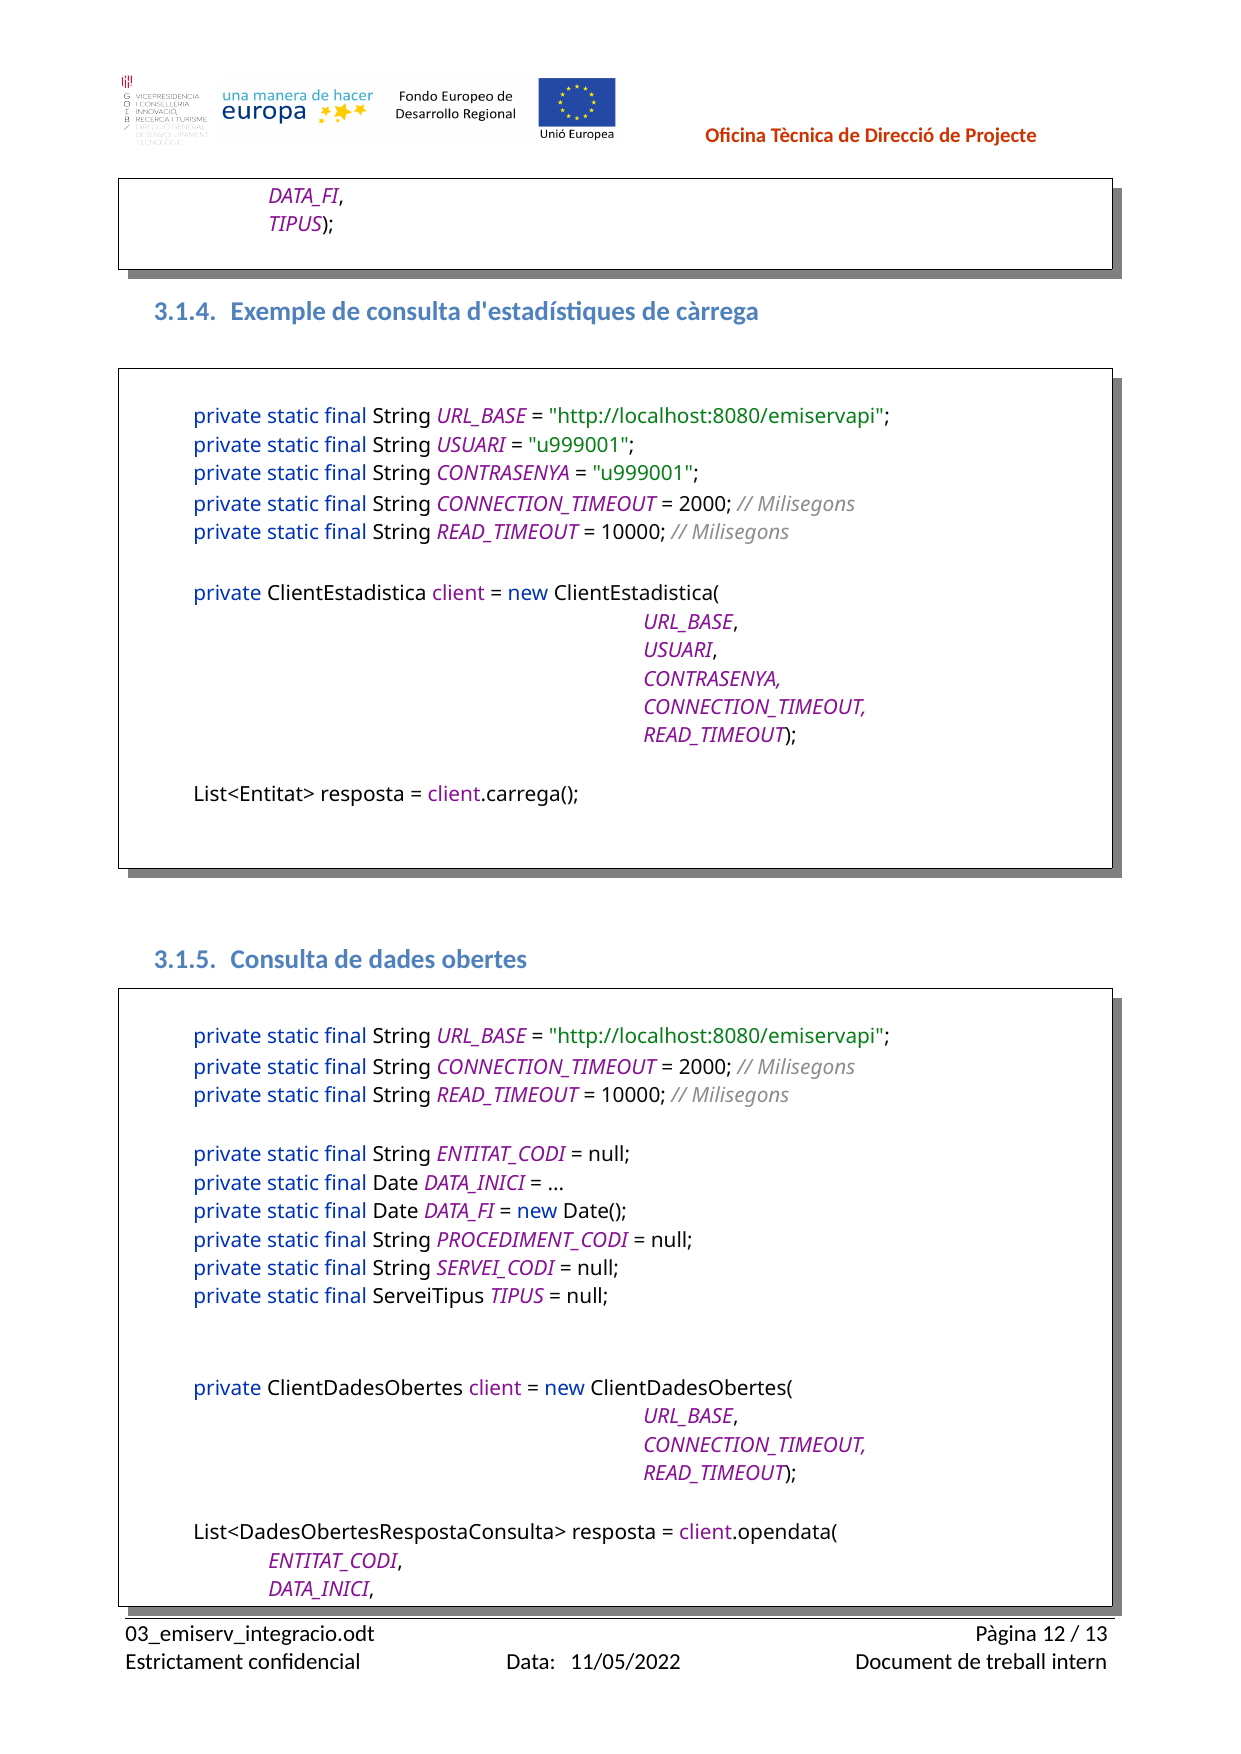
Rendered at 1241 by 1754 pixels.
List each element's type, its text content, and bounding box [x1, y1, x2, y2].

text USUARI, [119, 632, 1112, 661]
text List<DadesObertesRespostaConsulta> resposta = client.opendata( ENTITAT_CODI, DATA_INICI, [119, 1514, 1112, 1606]
text private ClientDadesObertes client = new ClientDadesObertes( [119, 1368, 1112, 1399]
text List<Entitat> resposta = client.carrega(); [119, 777, 1112, 808]
text private static final String SERVEI_CODI = null; [119, 1250, 1112, 1279]
text URL_BASE, [119, 604, 1112, 632]
text CONNECTION_TIMEOUT, [119, 1427, 1112, 1456]
text private static final String READ_TIMEOUT = 10000; // Milisegons [119, 514, 1112, 546]
text CONTRASENYA, [119, 661, 1112, 689]
subtitle Exemple de consulta d'estadístiques de càrrega [153, 294, 1122, 327]
text URL_BASE, [119, 1399, 1112, 1427]
text private static final Date DATA_FI = new Date(); [119, 1193, 1112, 1222]
text private static final Date DATA_INICI = ... [119, 1165, 1112, 1193]
text DATA_FI, TIPUS); [119, 179, 1112, 238]
text private static final ServeiTipus TIPUS = null; [119, 1279, 1112, 1310]
text private static final String ENTITAT_CODI = null; [119, 1136, 1112, 1165]
text CONNECTION_TIMEOUT, [119, 689, 1112, 718]
text private static final String READ_TIMEOUT = 10000; // Milisegons [119, 1077, 1112, 1109]
text private static final String CONNECTION_TIMEOUT = 2000; // Milisegons [119, 484, 1112, 514]
text READ_TIMEOUT); [119, 1456, 1112, 1487]
subtitle Consulta de dades obertes [153, 942, 1122, 976]
text READ_TIMEOUT); [119, 718, 1112, 749]
text private static final String PROCEDIMENT_CODI = null; [119, 1222, 1112, 1250]
text private ClientEstadistica client = new ClientEstadistica( [119, 573, 1112, 604]
picture [118, 73, 213, 147]
text private static final String URL_BASE = "http://localhost:8080/emiservapi"; private static final String USUARI = "u999001"; private static final String CONTRASENYA = "u999001"; [119, 398, 1112, 484]
text private static final String URL_BASE = "http://localhost:8080/emiservapi"; private static final String CONNECTION_TIMEOUT = 2000; // Milisegons [119, 1018, 1112, 1077]
picture [219, 73, 621, 147]
